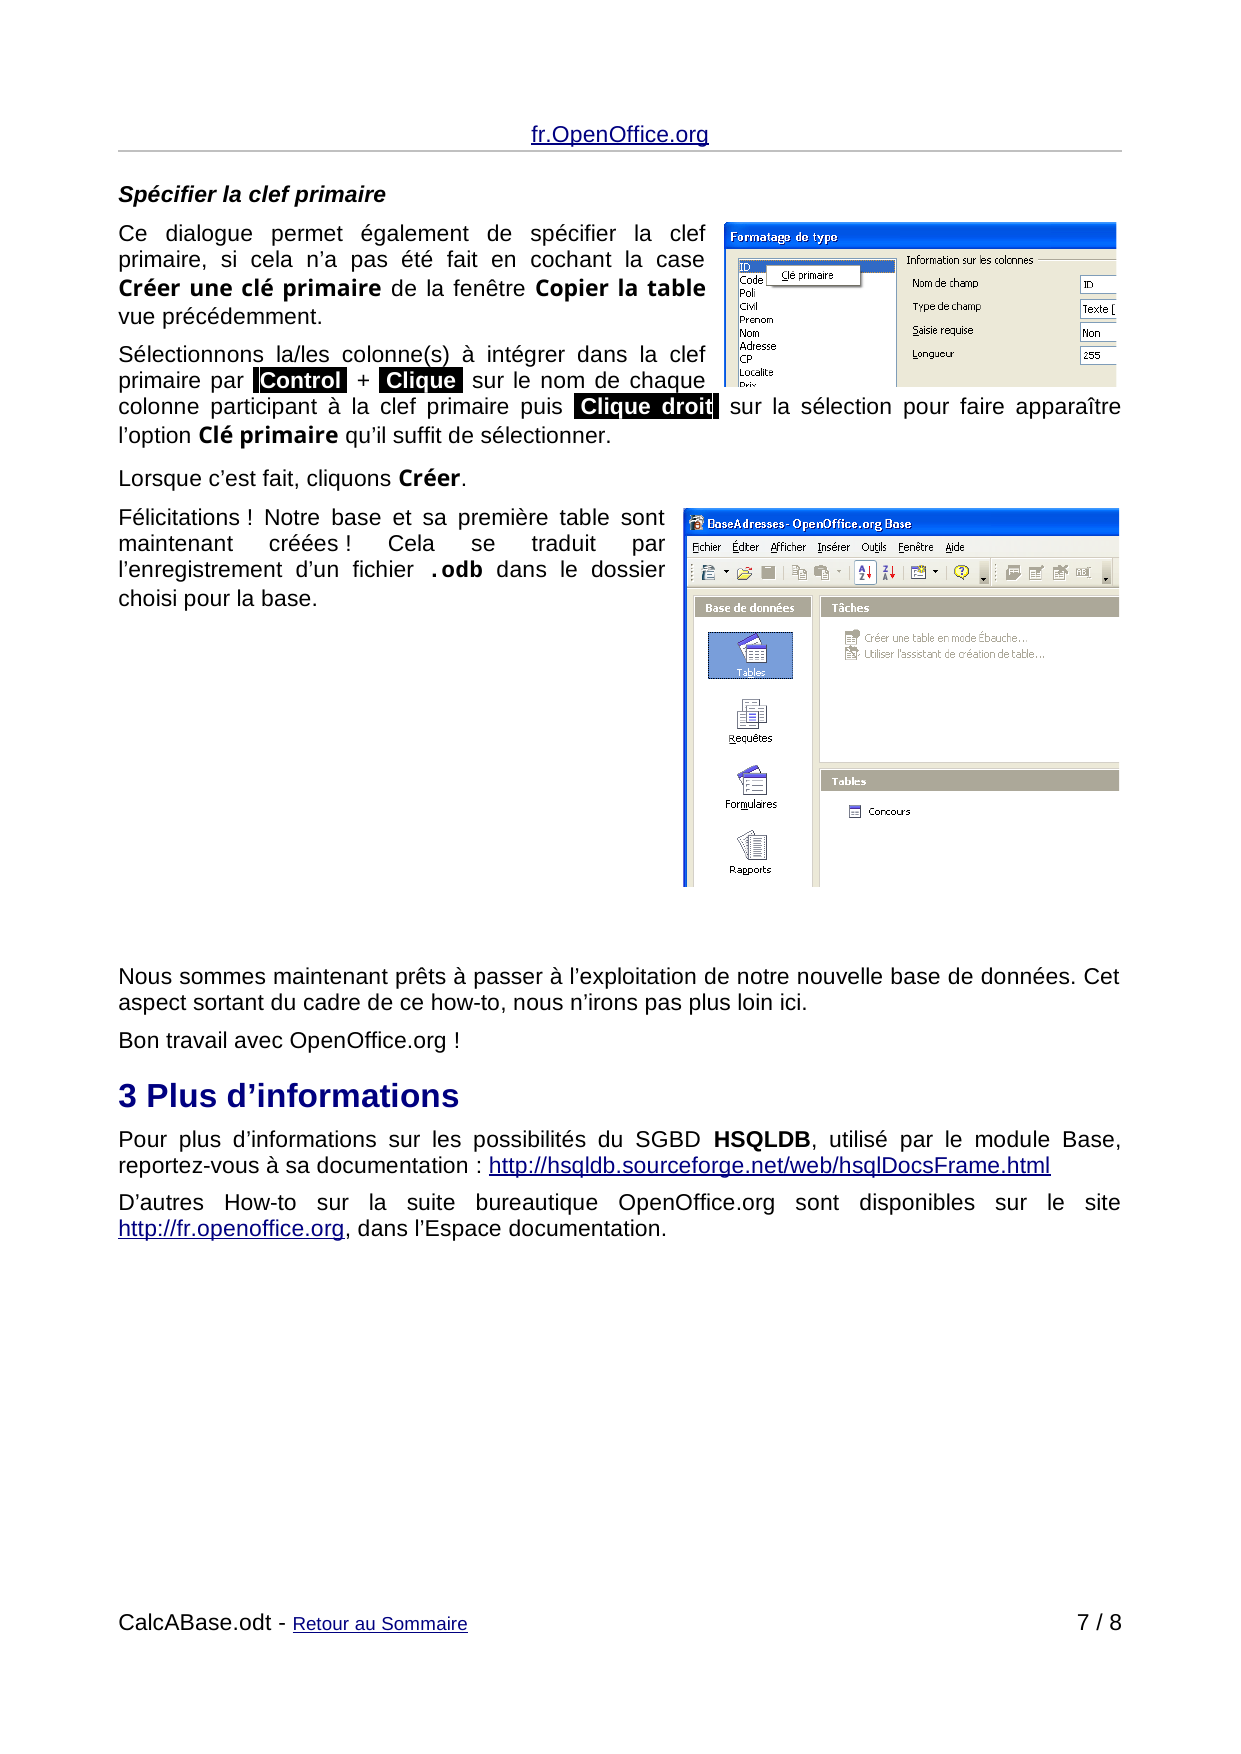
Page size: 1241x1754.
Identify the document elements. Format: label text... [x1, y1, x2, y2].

text Sélectionnons la/les colonne(s) à intégrer dans la clef primaire par Control + Clique sur le nom de chaque colonne participant à la clef primaire puis Clique droit sur la sélection pour faire apparaître l’option Clé primaire qu’il suffit de sélectionner. [118, 341, 1122, 450]
text Nous sommes maintenant prêts à passer à l’exploitation de notre nouvelle base de données. Cet aspect sortant du cadre de ce how-to, nous n’irons pas plus loin ici. [118, 963, 1122, 1015]
picture [724, 222, 1117, 387]
text D’autres How-to sur la suite bureautique OpenOffice.org sont disponibles sur le site http://fr.openoffice.org, dans l’Espace documentation. [118, 1190, 1122, 1242]
text Bon travail avec OpenOffice.org ! [118, 1027, 1122, 1053]
subtitle Plus d’informations [118, 1077, 1122, 1114]
text Lorsque c’est fait, cliquons Créer. [118, 462, 1122, 493]
text Pour plus d’informations sur les possibilités du SGBD HSQLDB, utilisé par le module Base, reportez-vous à sa documentation : http://hsqldb.sourceforge.net/web/hsqlDocsFrame.html [118, 1126, 1122, 1178]
text Ce dialogue permet également de spécifier la clef primaire, si cela n’a pas été fait en cochant la case Créer une clé primaire de la fenêtre Copier la table vue précédemment. [118, 220, 1122, 329]
text Félicitations ! Notre base et sa première table sont maintenant créées ! Cela se traduit par l’enregistrement d’un fichier .odb dans le dossier choisi pour la base. [118, 505, 1122, 611]
subtitle Spécifier la clef primaire [118, 182, 1122, 208]
picture [683, 508, 1120, 887]
